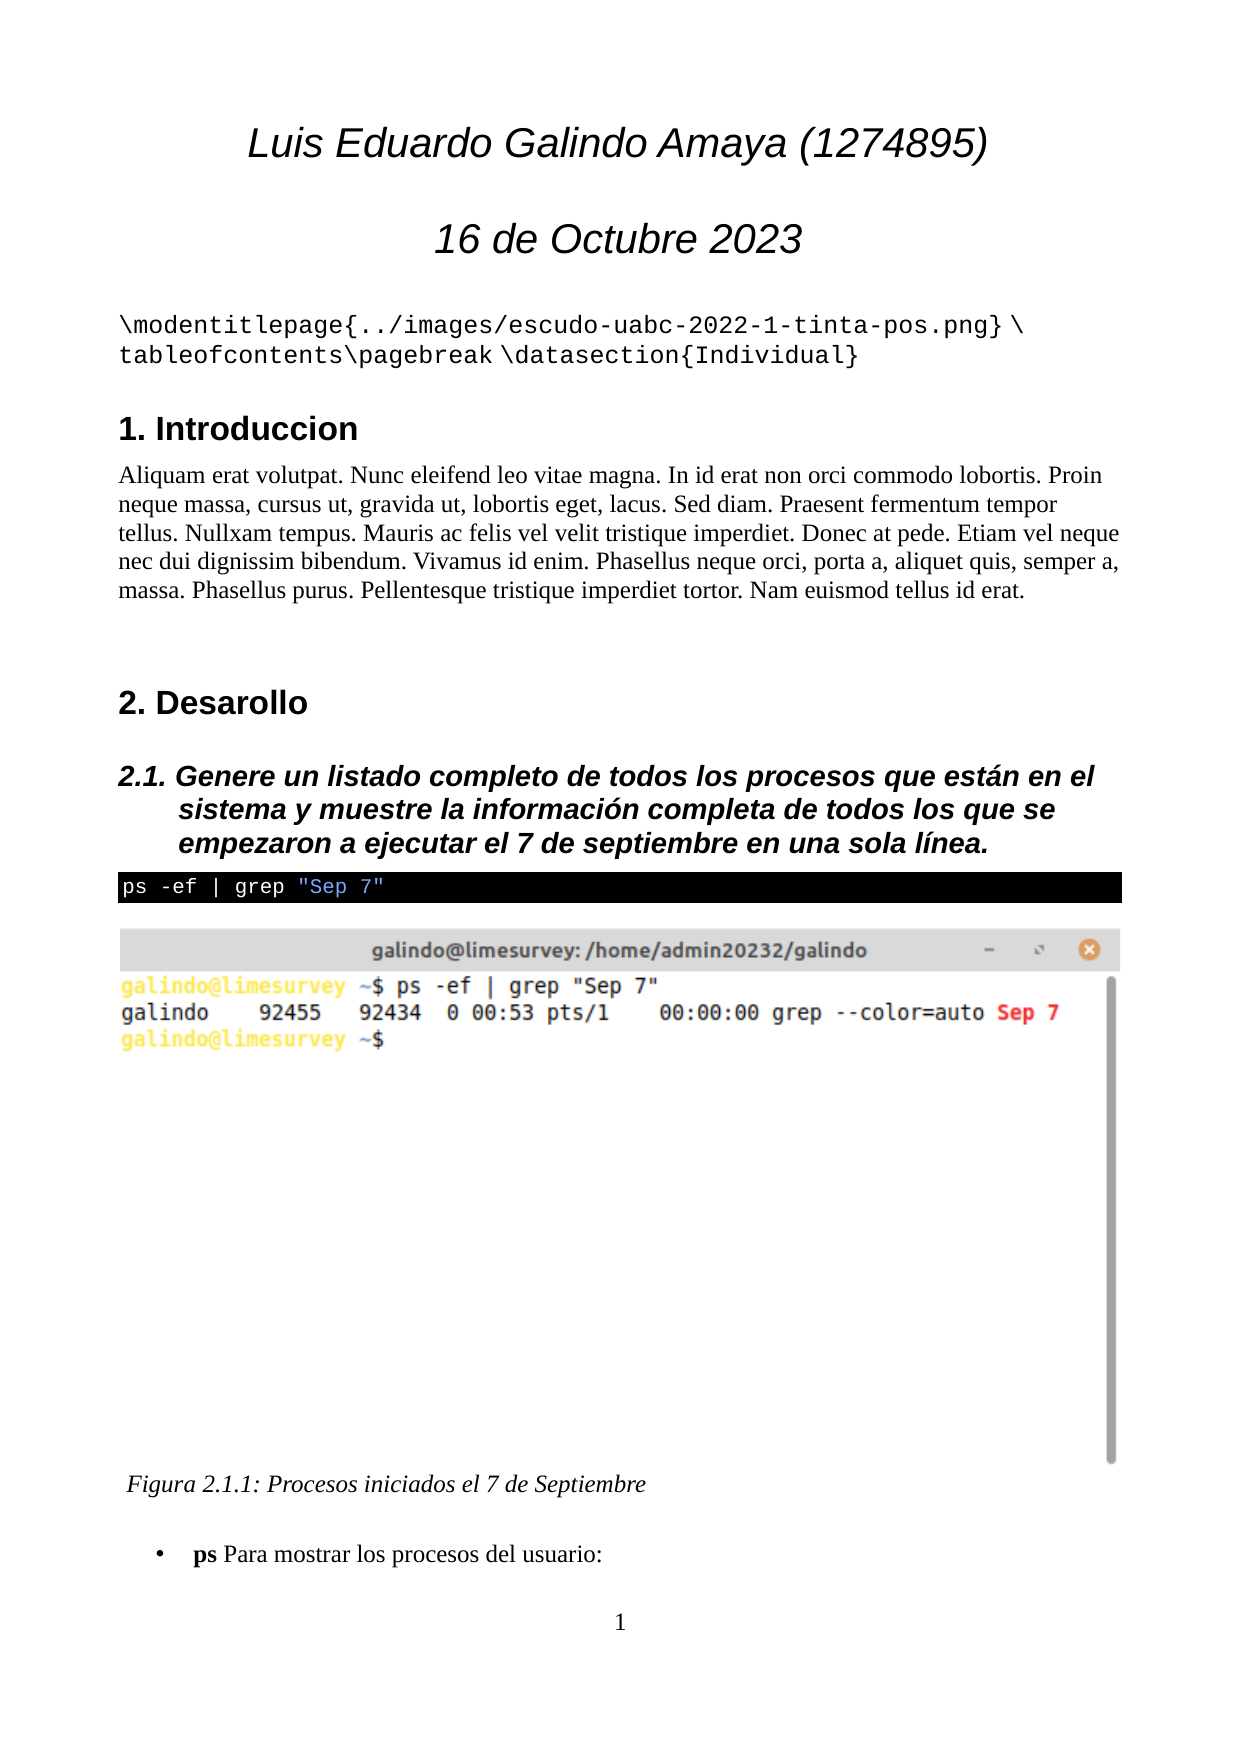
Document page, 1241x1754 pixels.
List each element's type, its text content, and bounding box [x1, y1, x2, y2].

subtitle 16 de Octubre 2023 [118, 214, 1122, 262]
subtitle Introduccion [118, 409, 1122, 448]
text ps -ef | grep "Sep 7" [119, 873, 1121, 902]
subtitle Luis Eduardo Galindo Amaya (1274895) [118, 118, 1122, 166]
text Figura 2.1.1: Procesos iniciados el 7 de Septiembre [120, 1469, 1120, 1497]
subtitle Desarollo [118, 683, 1122, 721]
subtitle Genere un listado completo de todos los procesos que están en el sistema y muestre la información completa de todos los que se empezaron a ejecutar el 7 de septiembre en una sola línea. [118, 759, 1122, 859]
list ps Para mostrar los procesos del usuario: [156, 1539, 1122, 1567]
text \modentitlepage{../images/escudo-uabc-2022-1-tinta-pos.png} \tableofcontents\pagebreak \datasection{Individual} [118, 310, 1122, 371]
text Aliquam erat volutpat. Nunc eleifend leo vitae magna. In id erat non orci commodo lobortis. Proin neque massa, cursus ut, gravida ut, lobortis eget, lacus. Sed diam. Praesent fermentum tempor tellus. Nullxam tempus. Mauris ac felis vel velit tristique imperdiet. Donec at pede. Etiam vel neque nec dui dignissim bibendum. Vivamus id enim. Phasellus neque orci, porta a, aliquet quis, semper a, massa. Phasellus purus. Pellentesque tristique imperdiet tortor. Nam euismod tellus id erat. [118, 460, 1122, 604]
